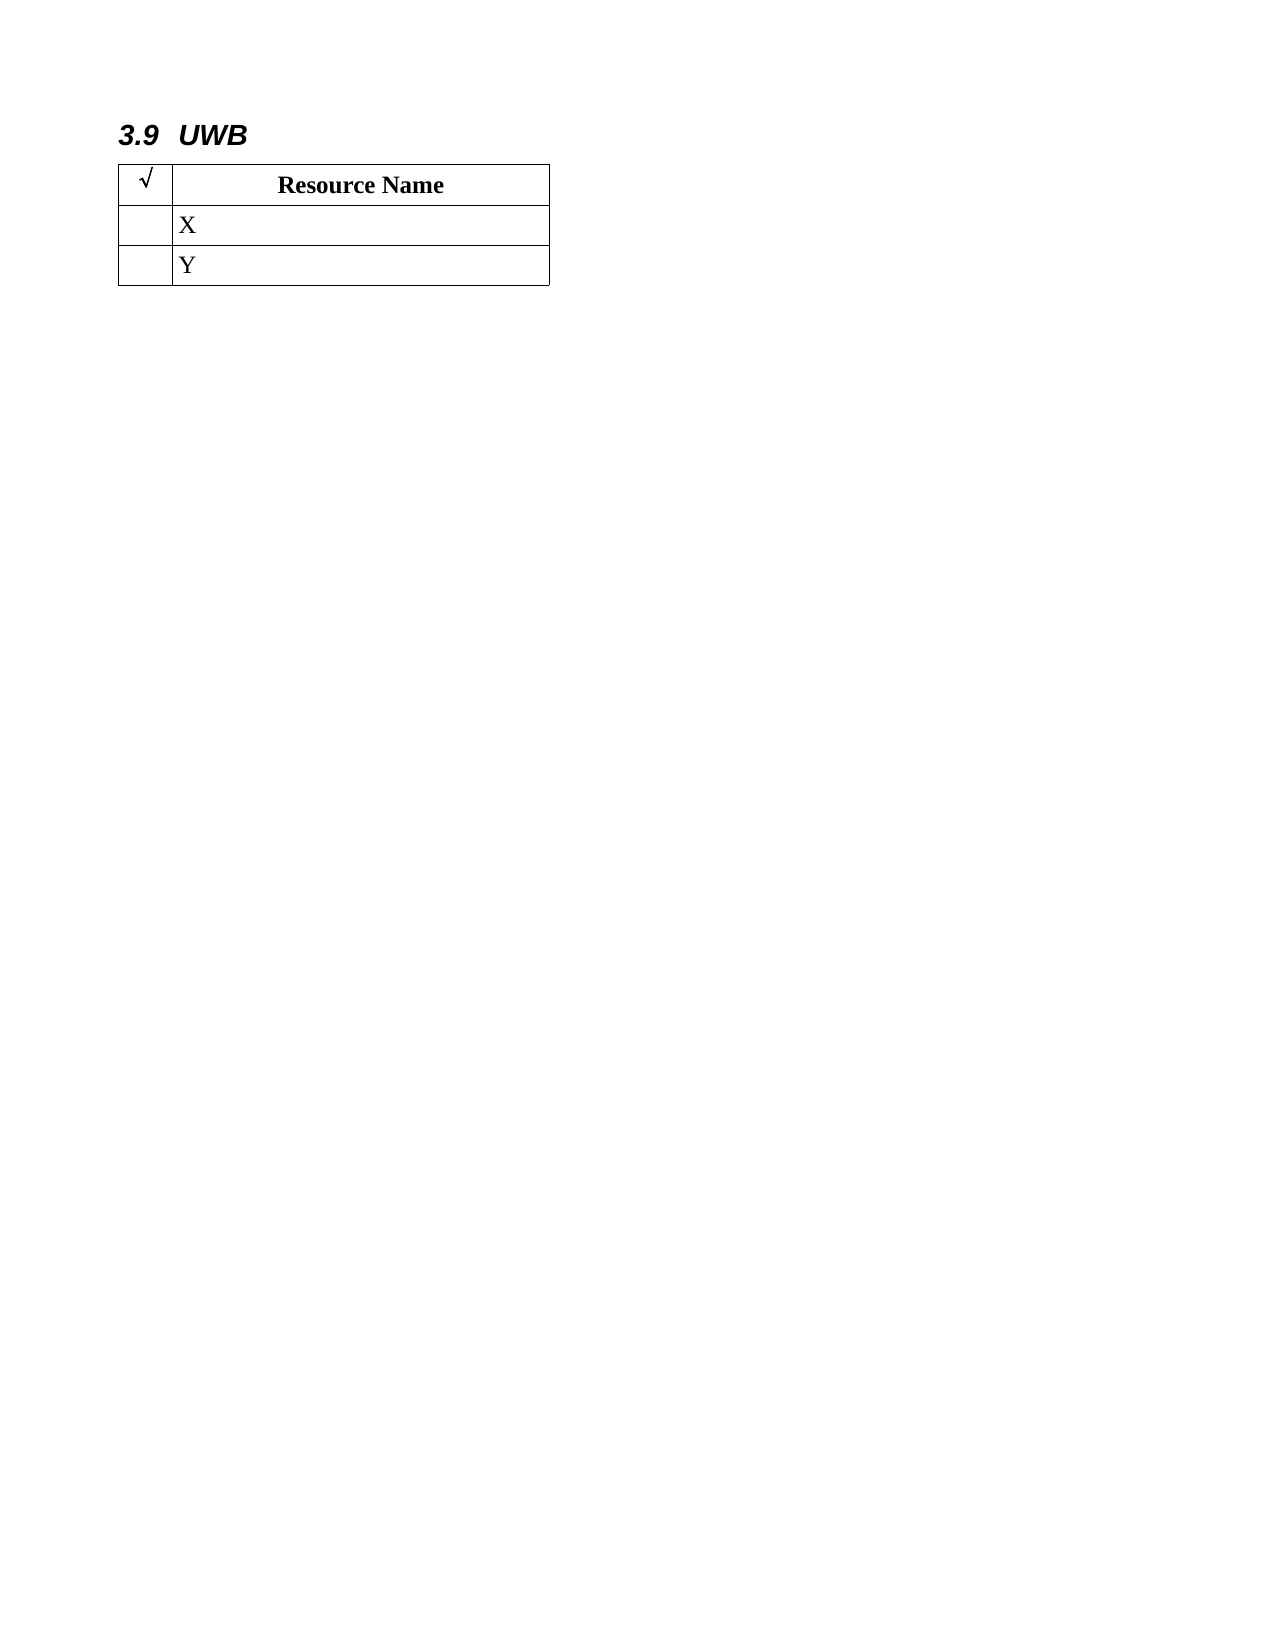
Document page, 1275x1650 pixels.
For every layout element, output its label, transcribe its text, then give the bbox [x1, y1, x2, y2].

table_header √ [119, 165, 172, 204]
table_cell X [173, 206, 549, 245]
table_cell [119, 246, 172, 285]
table_cell Y [173, 246, 549, 285]
table_cell [119, 206, 172, 245]
subtitle UWB [118, 118, 1157, 152]
table_header Resource Name [173, 165, 549, 204]
